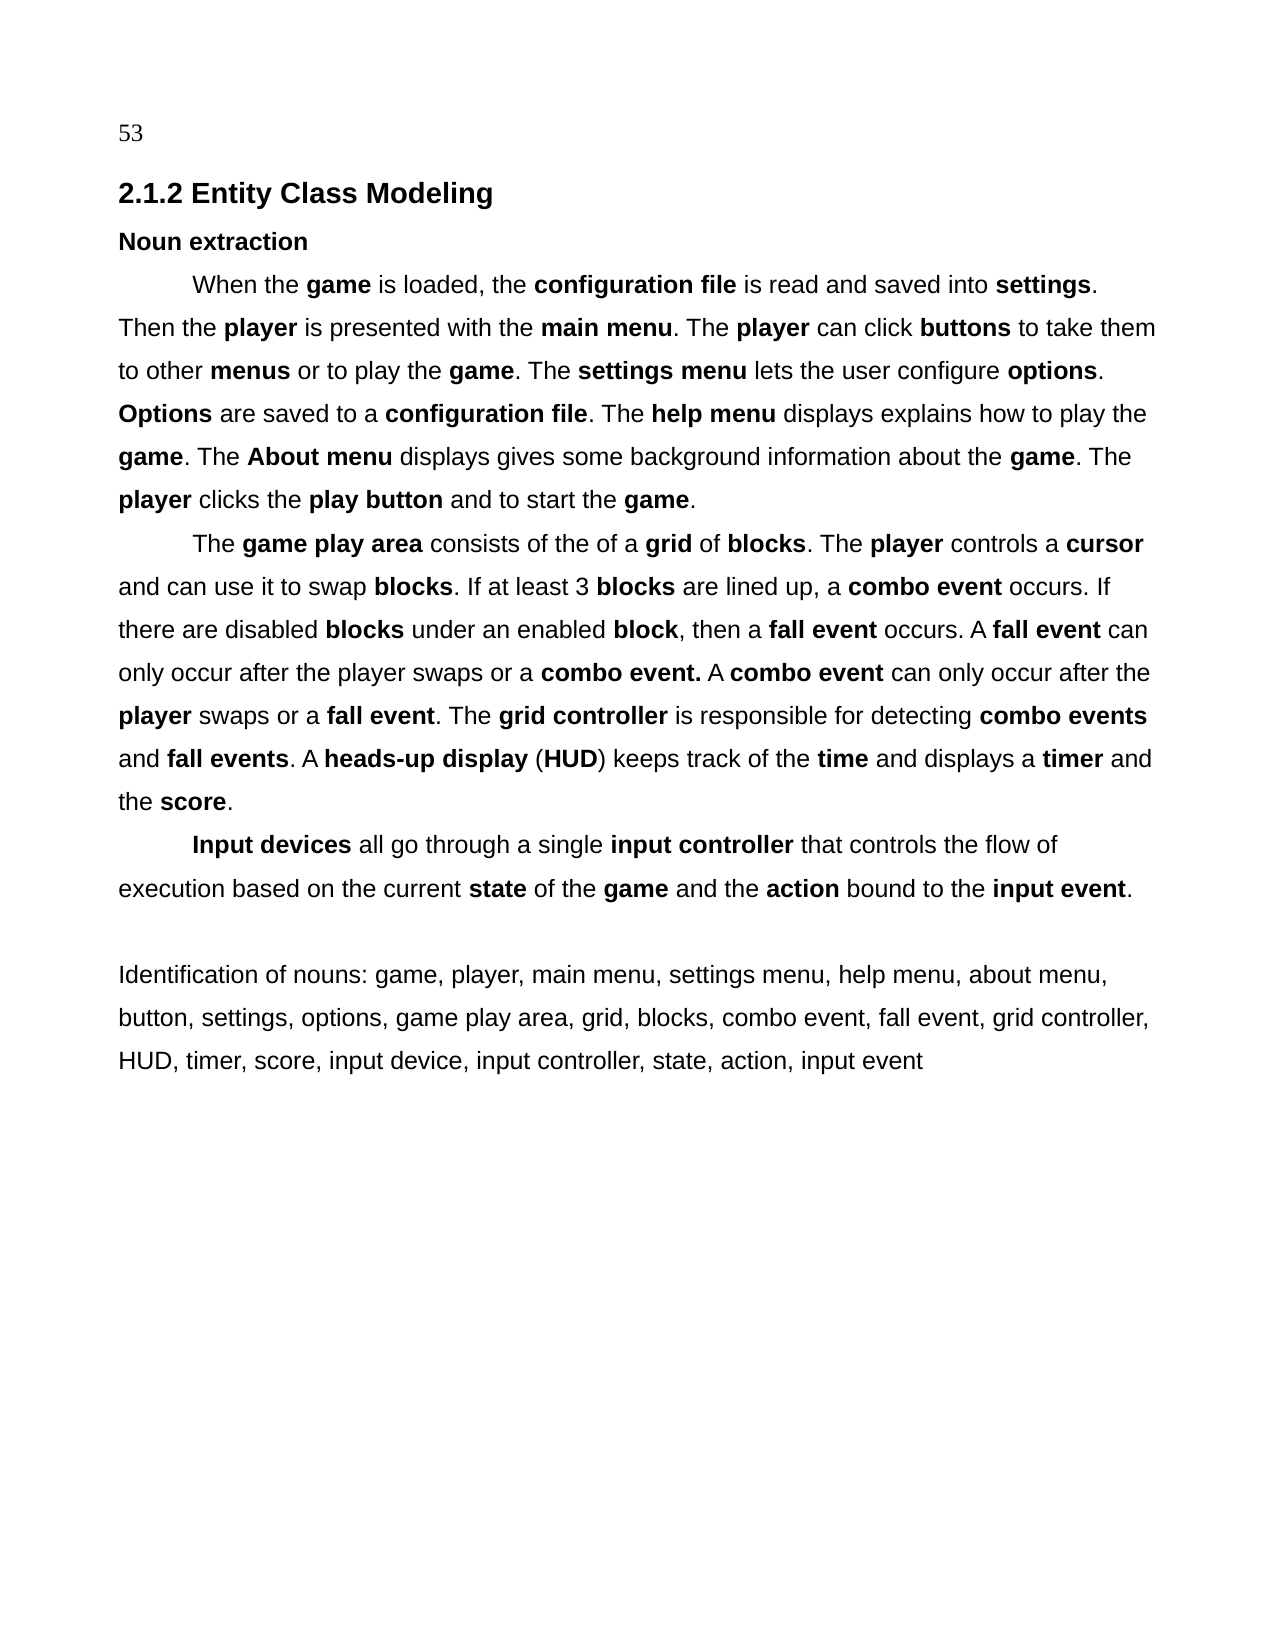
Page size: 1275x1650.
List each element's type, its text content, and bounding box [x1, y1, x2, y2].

text 2.1.2 Entity Class Modeling [118, 176, 1157, 210]
text Input devices all go through a single input controller that controls the flow of execution based on the current state of the game and the action bound to the input event. [118, 830, 1157, 902]
text Identification of nouns: game, player, main menu, settings menu, help menu, about menu, button, settings, options, game play area, grid, blocks, combo event, fall event, grid controller, HUD, timer, score, input device, input controller, state, action, input event [118, 960, 1157, 1075]
text The game play area consists of the of a grid of blocks. The player controls a cursor and can use it to swap blocks. If at least 3 blocks are lined up, a combo event occurs. If there are disabled blocks under an enabled block, then a fall event occurs. A fall event can only occur after the player swaps or a combo event. A combo event can only occur after the player swaps or a fall event. The grid controller is responsible for detecting combo events and fall events. A heads-up display (HUD) keeps track of the time and displays a timer and the score. [118, 528, 1157, 816]
text When the game is loaded, the configuration file is read and saved into settings. Then the player is presented with the main menu. The player can click buttons to take them to other menus or to play the game. The settings menu lets the user configure options. Options are saved to a configuration file. The help menu displays explains how to play the game. The About menu displays gives some background information about the game. The player clicks the play button and to start the game. [118, 270, 1157, 514]
text Noun extraction [118, 227, 1157, 255]
